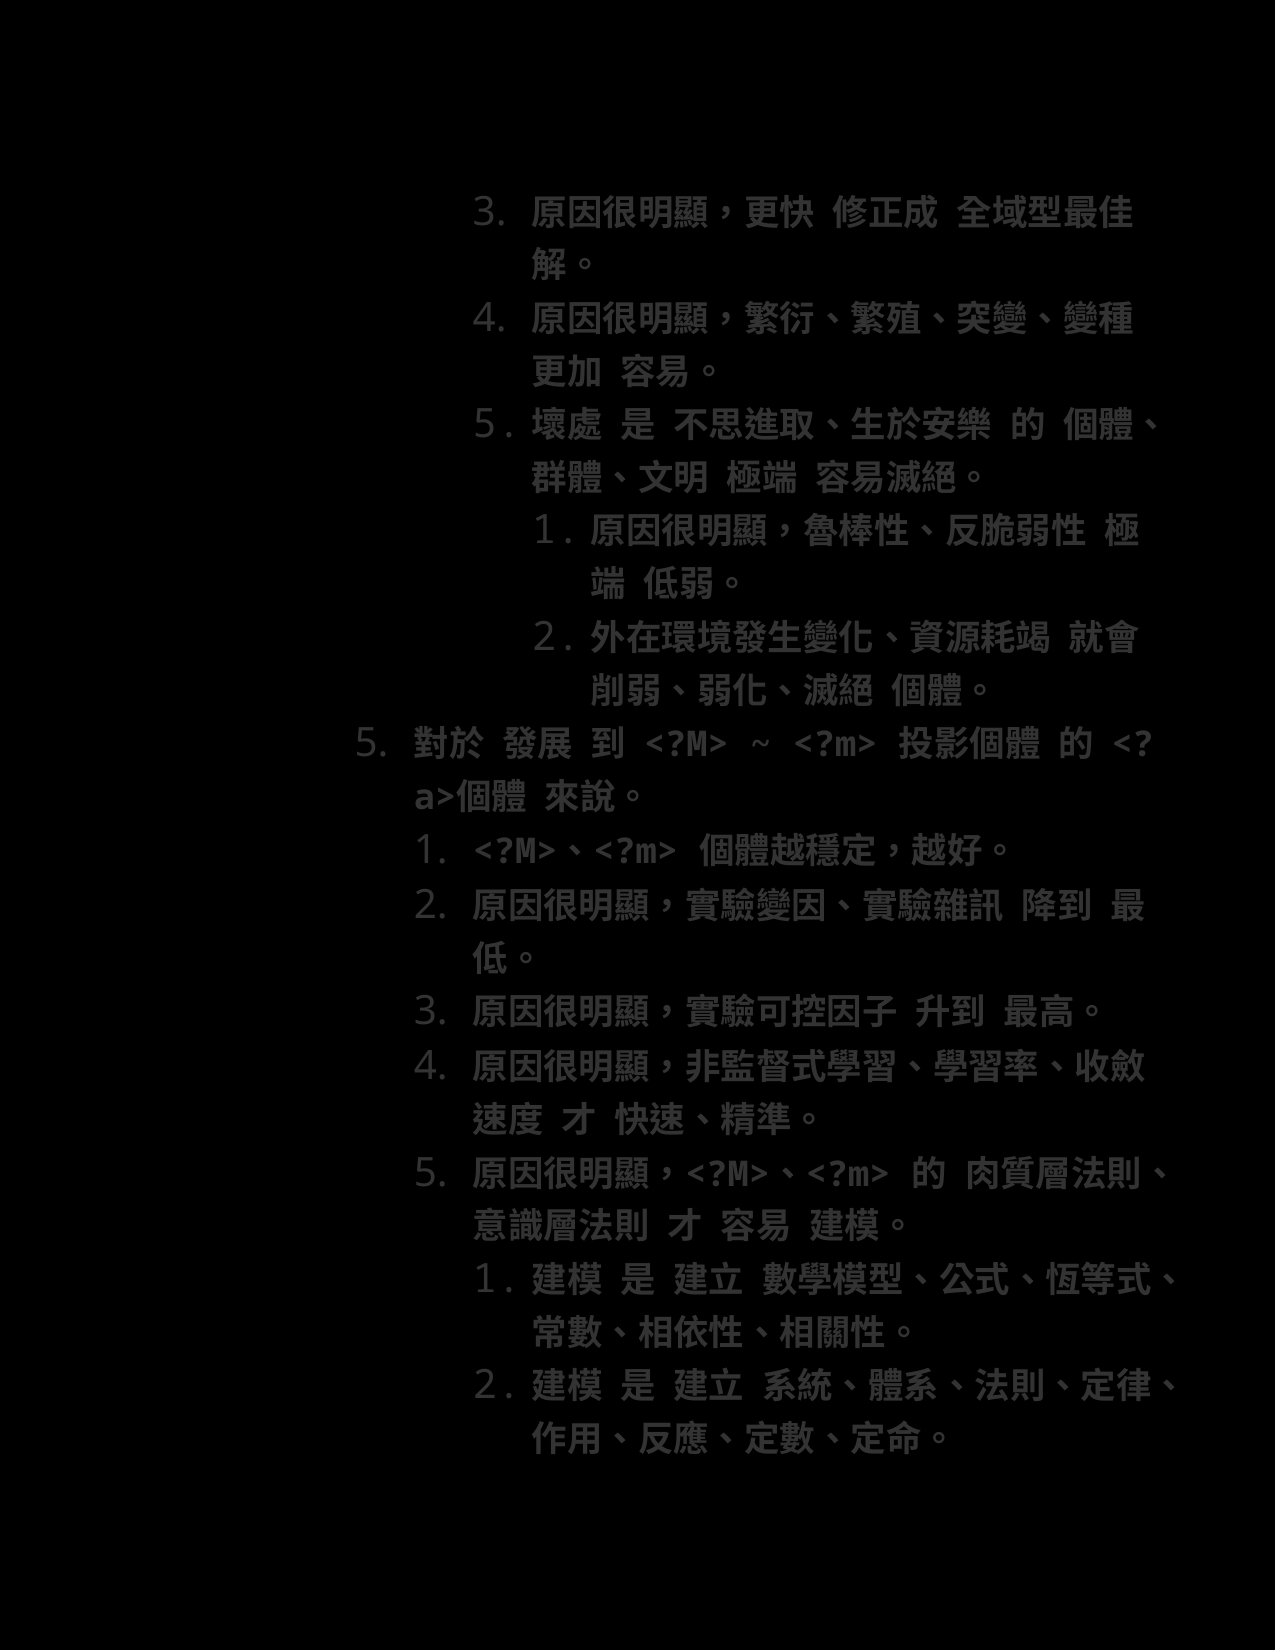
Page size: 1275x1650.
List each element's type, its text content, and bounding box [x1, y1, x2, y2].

list <?M>、<?m> 個體越穩定，越好。 [413, 820, 1157, 875]
list 壞處 是 不思進取、生於安樂 的 個體、群體、文明 極端 容易滅絕。 [472, 394, 1157, 501]
list 原因很明顯，繁衍、繁殖、突變、變種 更加 容易。 [472, 288, 1157, 394]
list 原因很明顯，更快 修正成 全域型最佳解。 [472, 182, 1157, 288]
list 原因很明顯，非監督式學習、學習率、收斂速度 才 快速、精準。 [413, 1036, 1157, 1143]
list 原因很明顯，實驗可控因子 升到 最高。 [413, 981, 1157, 1036]
list 原因很明顯，<?M>、<?m> 的 肉質層法則、意識層法則 才 容易 建模。 [413, 1143, 1157, 1249]
list 建模 是 建立 系統、體系、法則、定律、作用、反應、定數、定命。 [472, 1356, 1157, 1462]
list 外在環境發生變化、資源耗竭 就會 削弱、弱化、滅絕 個體。 [532, 607, 1157, 713]
list 原因很明顯，實驗變因、實驗雜訊 降到 最低。 [413, 875, 1157, 981]
list 原因很明顯，魯棒性、反脆弱性 極端 低弱。 [532, 501, 1157, 607]
list 建模 是 建立 數學模型、公式、恆等式、常數、相依性、相關性。 [472, 1249, 1157, 1356]
list 對於 發展 到 <?M> ~ <?m> 投影個體 的 <?a>個體 來說。 [354, 713, 1157, 820]
